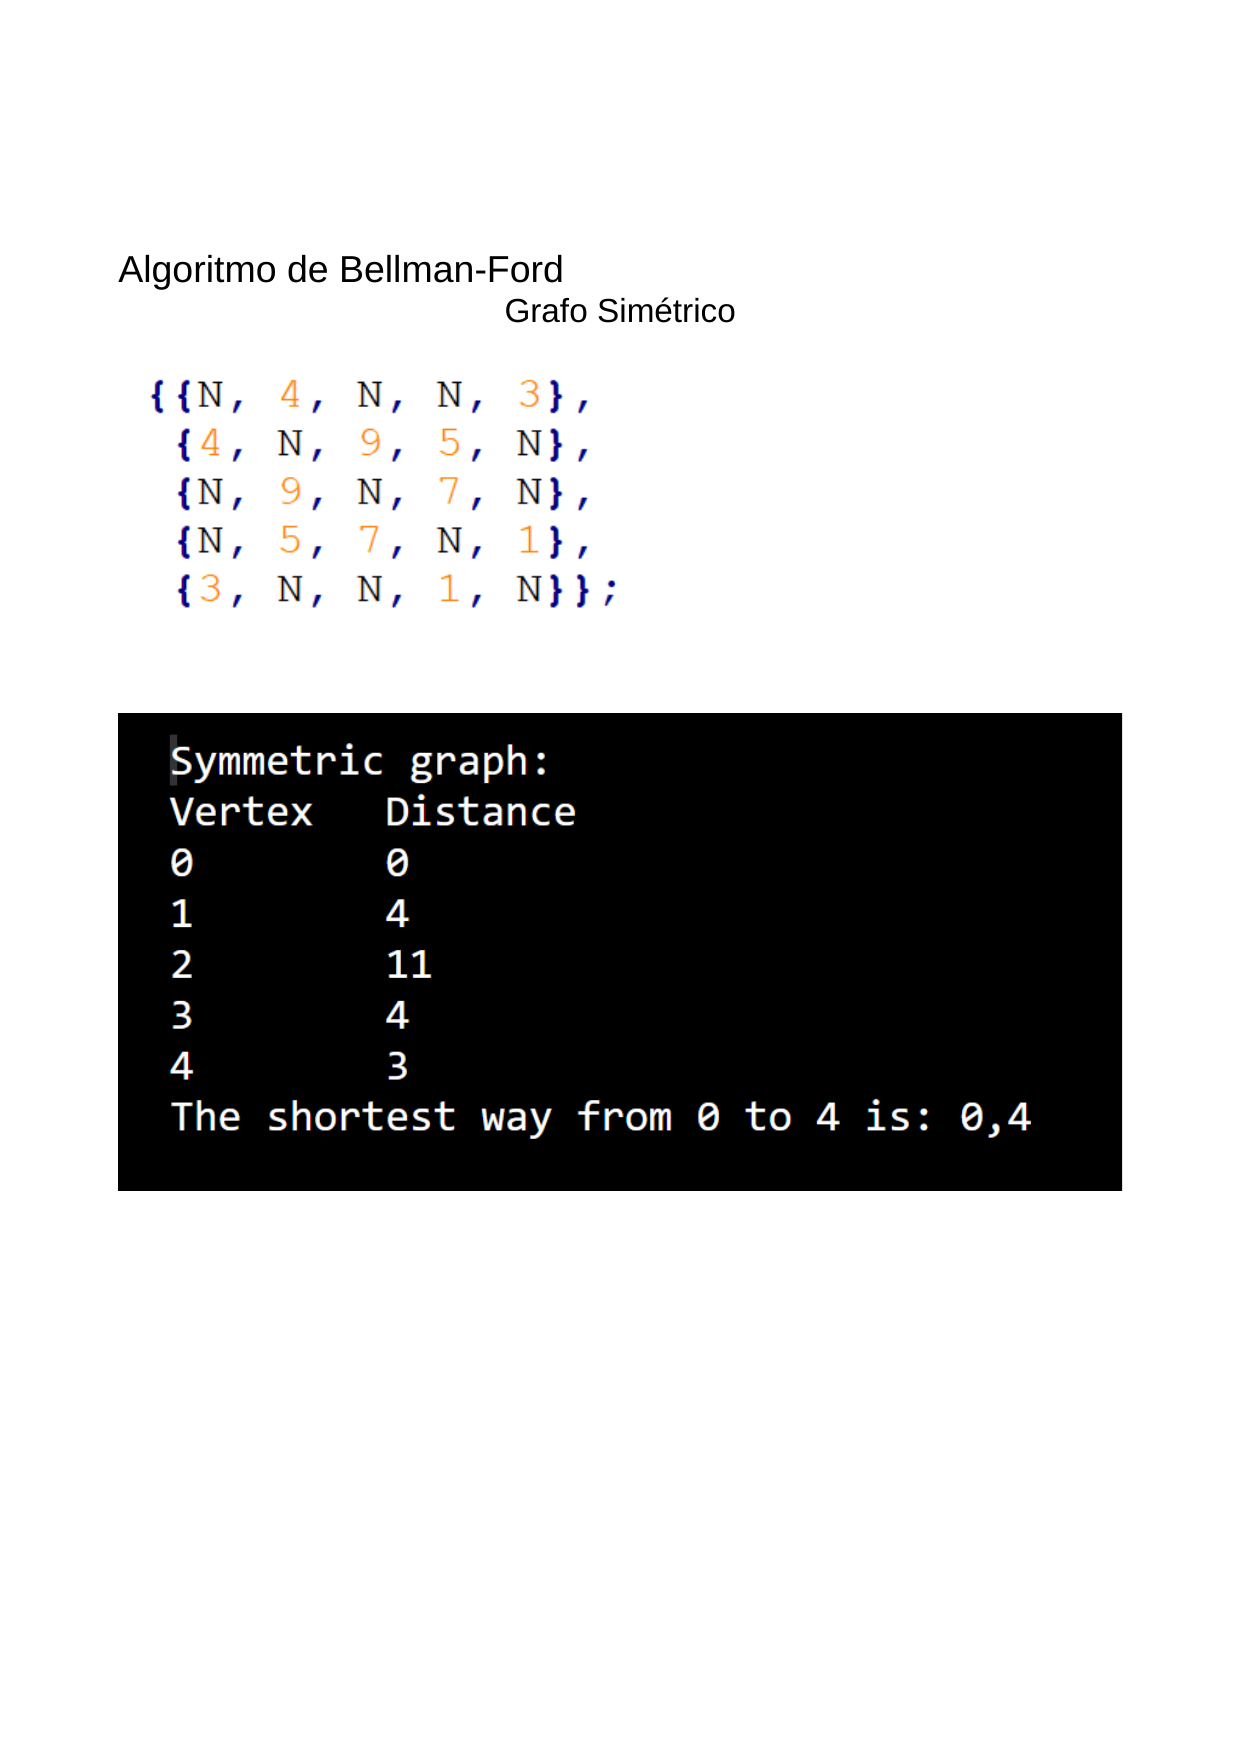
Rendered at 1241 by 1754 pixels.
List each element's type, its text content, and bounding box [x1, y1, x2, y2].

picture [135, 350, 626, 650]
text Grafo Simétrico [118, 291, 1122, 329]
text Algoritmo de Bellman-Ford [118, 247, 1122, 291]
picture [118, 713, 1123, 1191]
